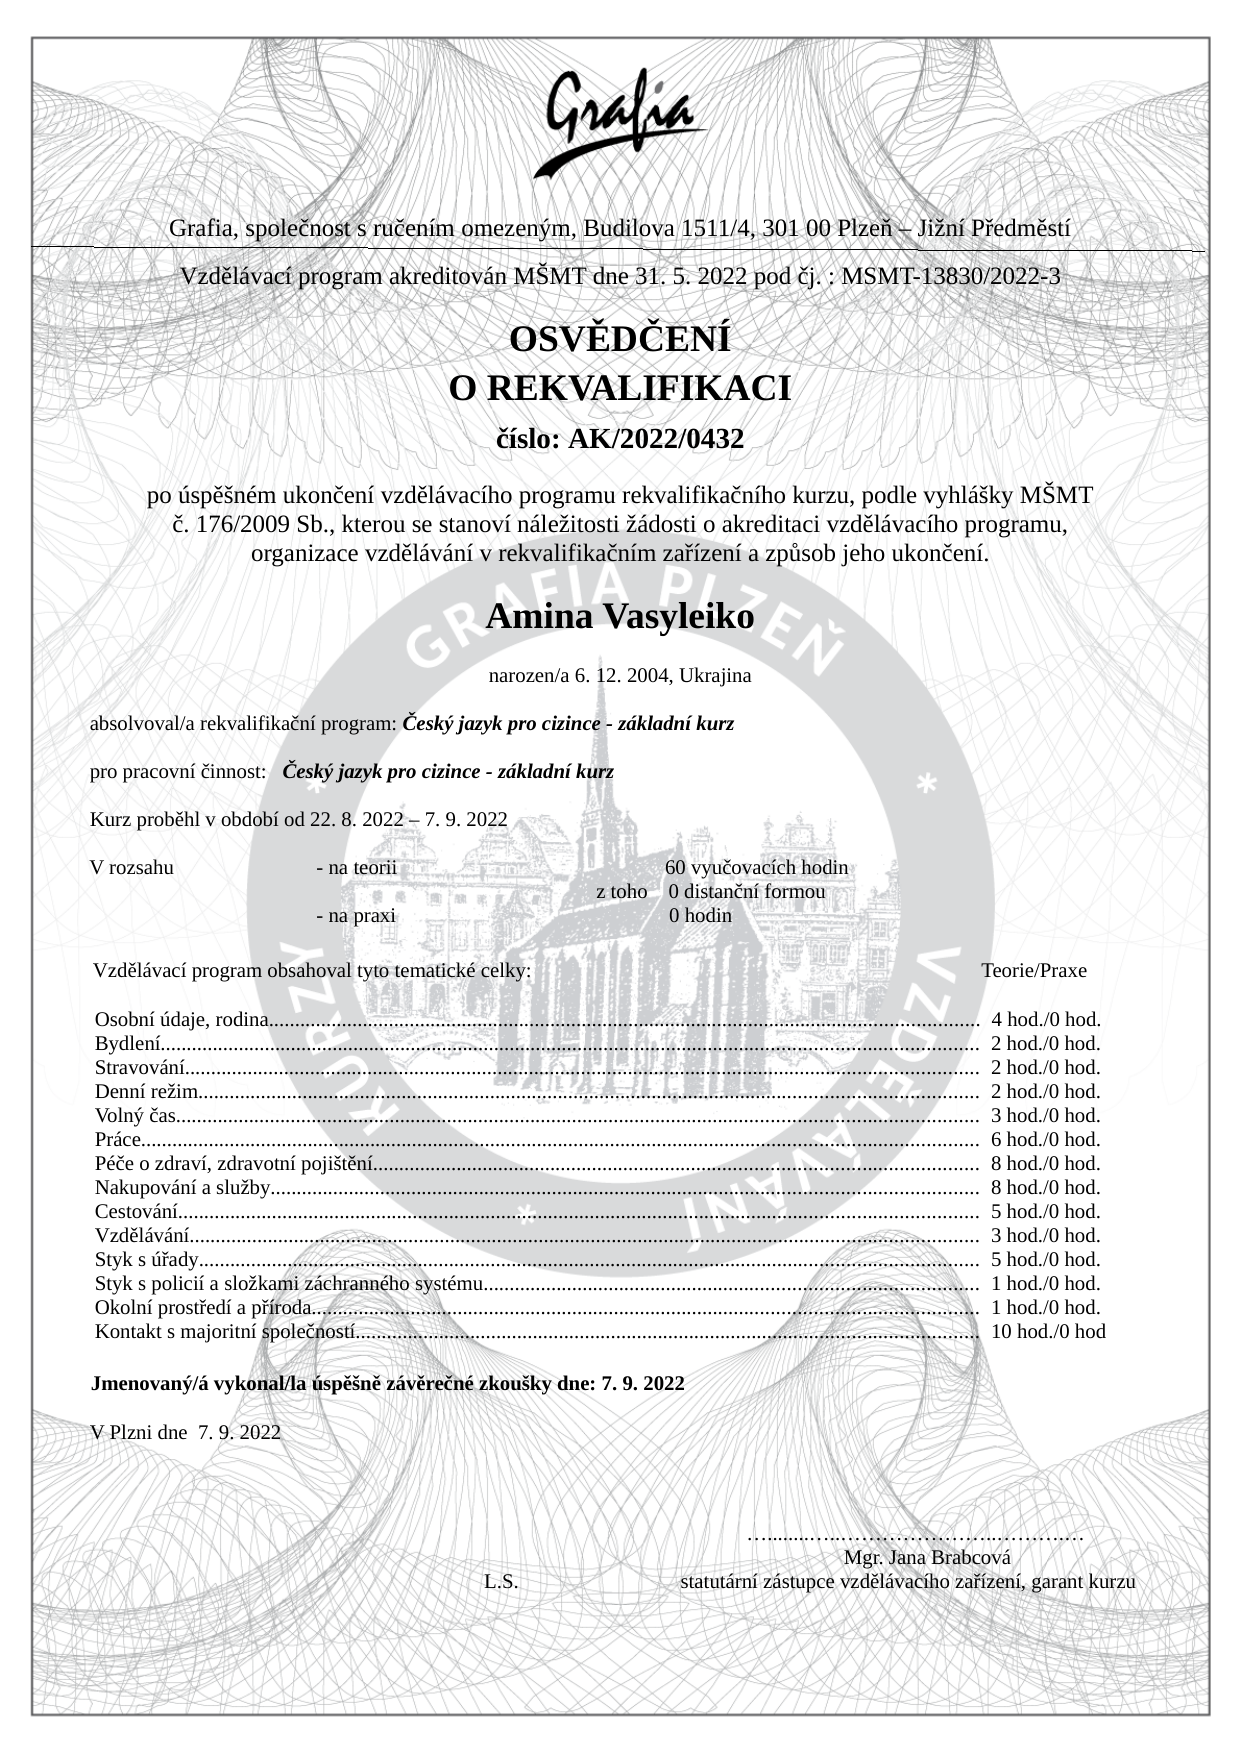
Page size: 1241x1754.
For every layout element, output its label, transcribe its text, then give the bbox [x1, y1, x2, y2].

text Cestování 5 hod./0 hod. [94, 1199, 1240, 1223]
text Kontakt s majoritní společností 10 hod./0 hod [94, 1319, 1240, 1343]
text Péče o zdraví, zdravotní pojištění 8 hod./0 hod. [94, 1151, 1240, 1175]
text Práce 6 hod./0 hod. [94, 1127, 1240, 1151]
text Vzdělávací program akreditován MŠMT dne 31. 5. 2022 pod čj. : MSMT-13830/2022-3 [0, 261, 1240, 290]
text L.S. statutární zástupce vzdělávacího zařízení, garant kurzu [0, 1569, 1240, 1593]
text Styk s úřady 5 hod./0 hod. [94, 1247, 1240, 1271]
text Vzdělávání 3 hod./0 hod. [94, 1223, 1240, 1247]
text V Plzni dne 7. 9. 2022 [0, 1420, 1240, 1444]
text pro pracovní činnost: Český jazyk pro cizince - základní kurz [0, 759, 1240, 783]
text V rozsahu - na teorii 60 vyučovacích hodin [0, 855, 1240, 879]
text Osobní údaje, rodina 4 hod./0 hod. [94, 1007, 1240, 1031]
text číslo: AK/2022/0432 [0, 421, 1240, 454]
text Nakupování a služby 8 hod./0 hod. [94, 1175, 1240, 1199]
text z toho 0 distanční formou [0, 879, 1240, 903]
text Denní režim 2 hod./0 hod. [94, 1079, 1240, 1103]
text Jmenovaný/á vykonal/la úspěšně závěrečné zkoušky dne: 7. 9. 2022 [0, 1367, 1240, 1396]
text O REKVALIFIKACI [0, 365, 1240, 408]
text Mgr. Jana Brabcová [0, 1545, 1240, 1569]
text …........…..…………………..……….… [0, 1521, 1240, 1545]
text Vzdělávací program obsahoval tyto tematické celky: Teorie/Praxe [0, 954, 1240, 982]
text Kurz proběhl v období od 22. 8. 2022 – 7. 9. 2022 [0, 807, 1240, 831]
text - na praxi 0 hodin [0, 903, 1240, 927]
text narozen/a 6. 12. 2004, Ukrajina [0, 663, 1240, 687]
text organizace vzdělávání v rekvalifikačním zařízení a způsob jeho ukončení. [0, 538, 1240, 567]
text Stravování 2 hod./0 hod. [94, 1055, 1240, 1079]
text absolvoval/a rekvalifikační program: Český jazyk pro cizince - základní kurz [0, 711, 1240, 735]
text Amina Vasyleiko [0, 593, 1240, 636]
picture [0, 0, 1241, 1754]
text po úspěšném ukončení vzdělávacího programu rekvalifikačního kurzu, podle vyhlášky MŠMT [0, 481, 1240, 509]
text Styk s policií a složkami záchranného systému 1 hod./0 hod. [94, 1271, 1240, 1295]
text Grafia, společnost s ručením omezeným, Budilova 1511/4, 301 00 Plzeň – Jižní Předměstí [0, 213, 1240, 242]
text OSVĚDČENÍ [0, 316, 1240, 359]
text Volný čas 3 hod./0 hod. [94, 1103, 1240, 1127]
text Bydlení 2 hod./0 hod. [94, 1031, 1240, 1055]
text č. 176/2009 Sb., kterou se stanoví náležitosti žádosti o akreditaci vzdělávacího programu, [0, 509, 1240, 538]
text Okolní prostředí a příroda 1 hod./0 hod. [94, 1295, 1240, 1319]
